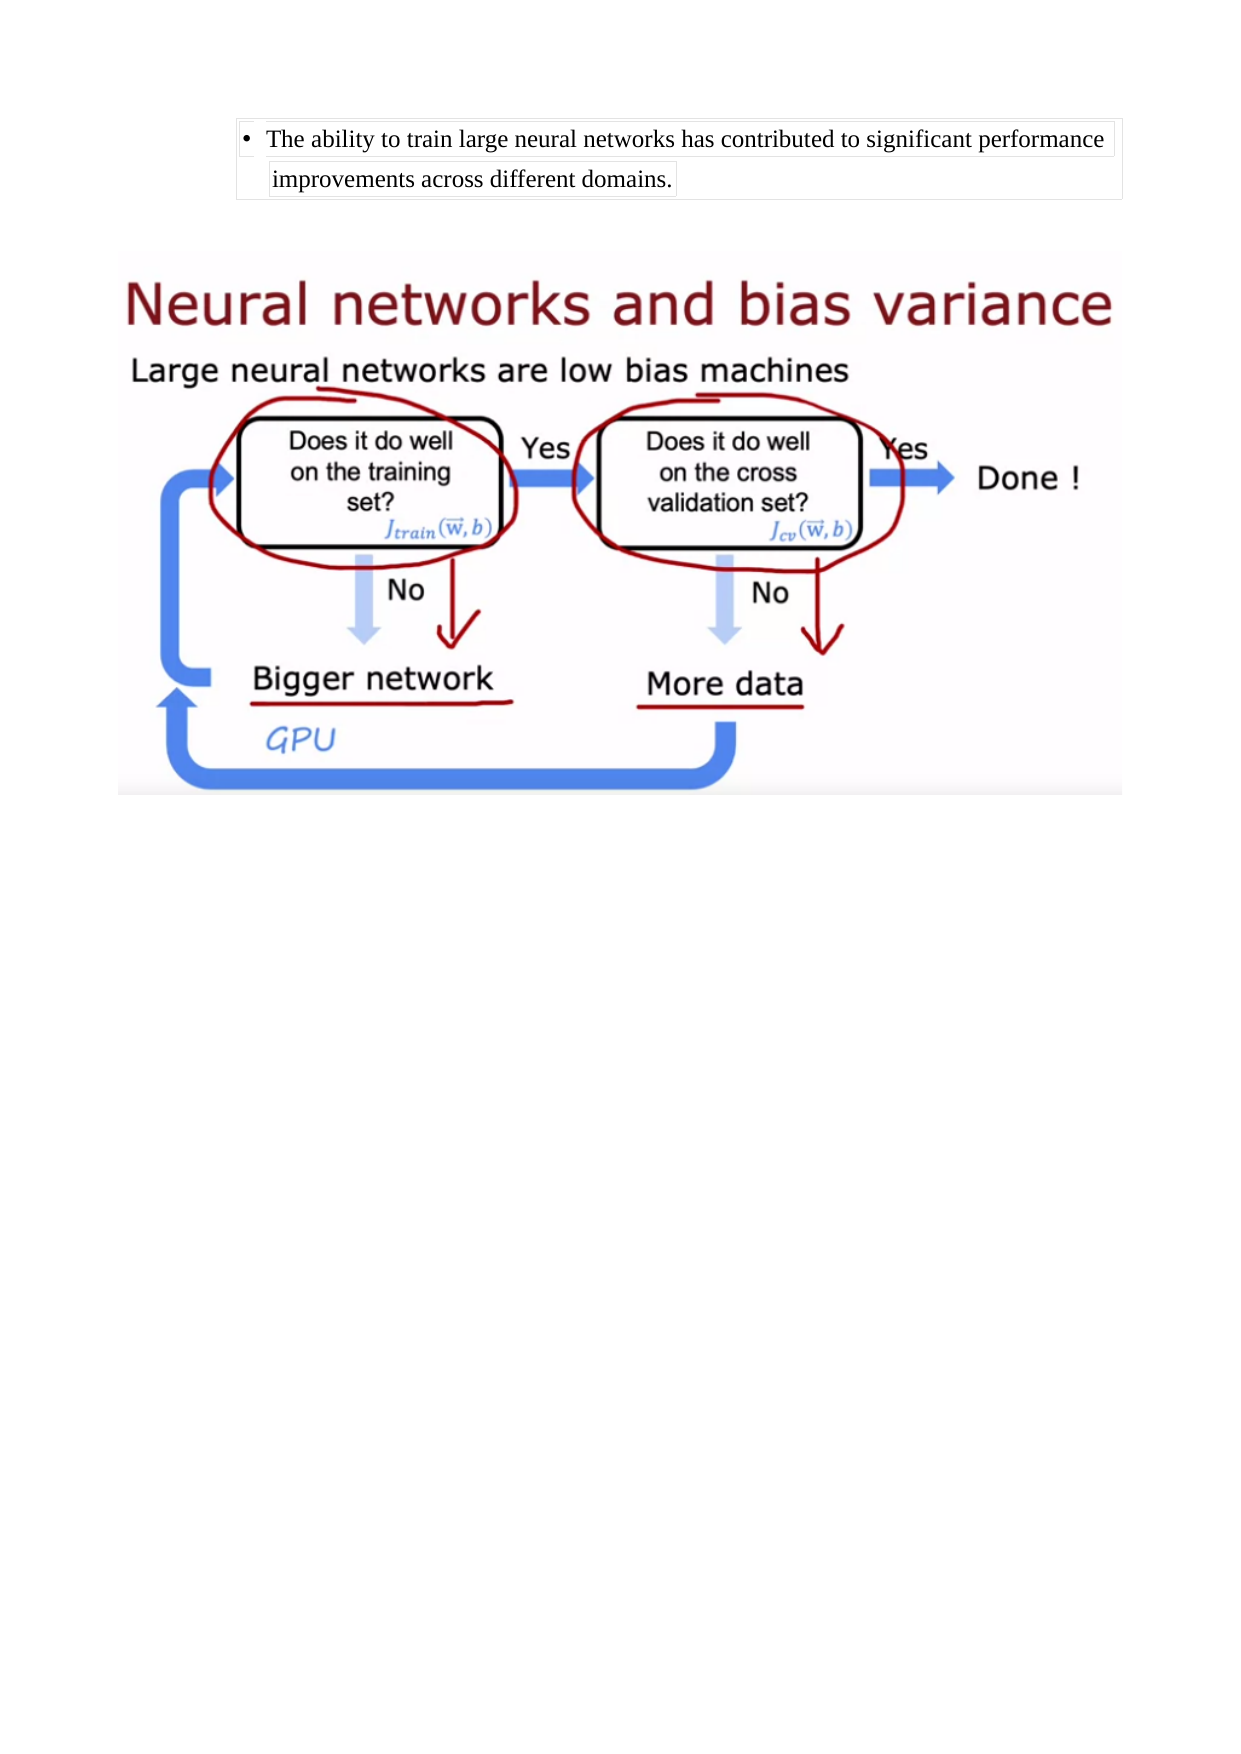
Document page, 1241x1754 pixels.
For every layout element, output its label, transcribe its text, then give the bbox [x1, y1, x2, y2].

list The ability to train large neural networks has contributed to significant performance improvements across different domains. [237, 119, 1122, 199]
picture [118, 251, 1123, 795]
